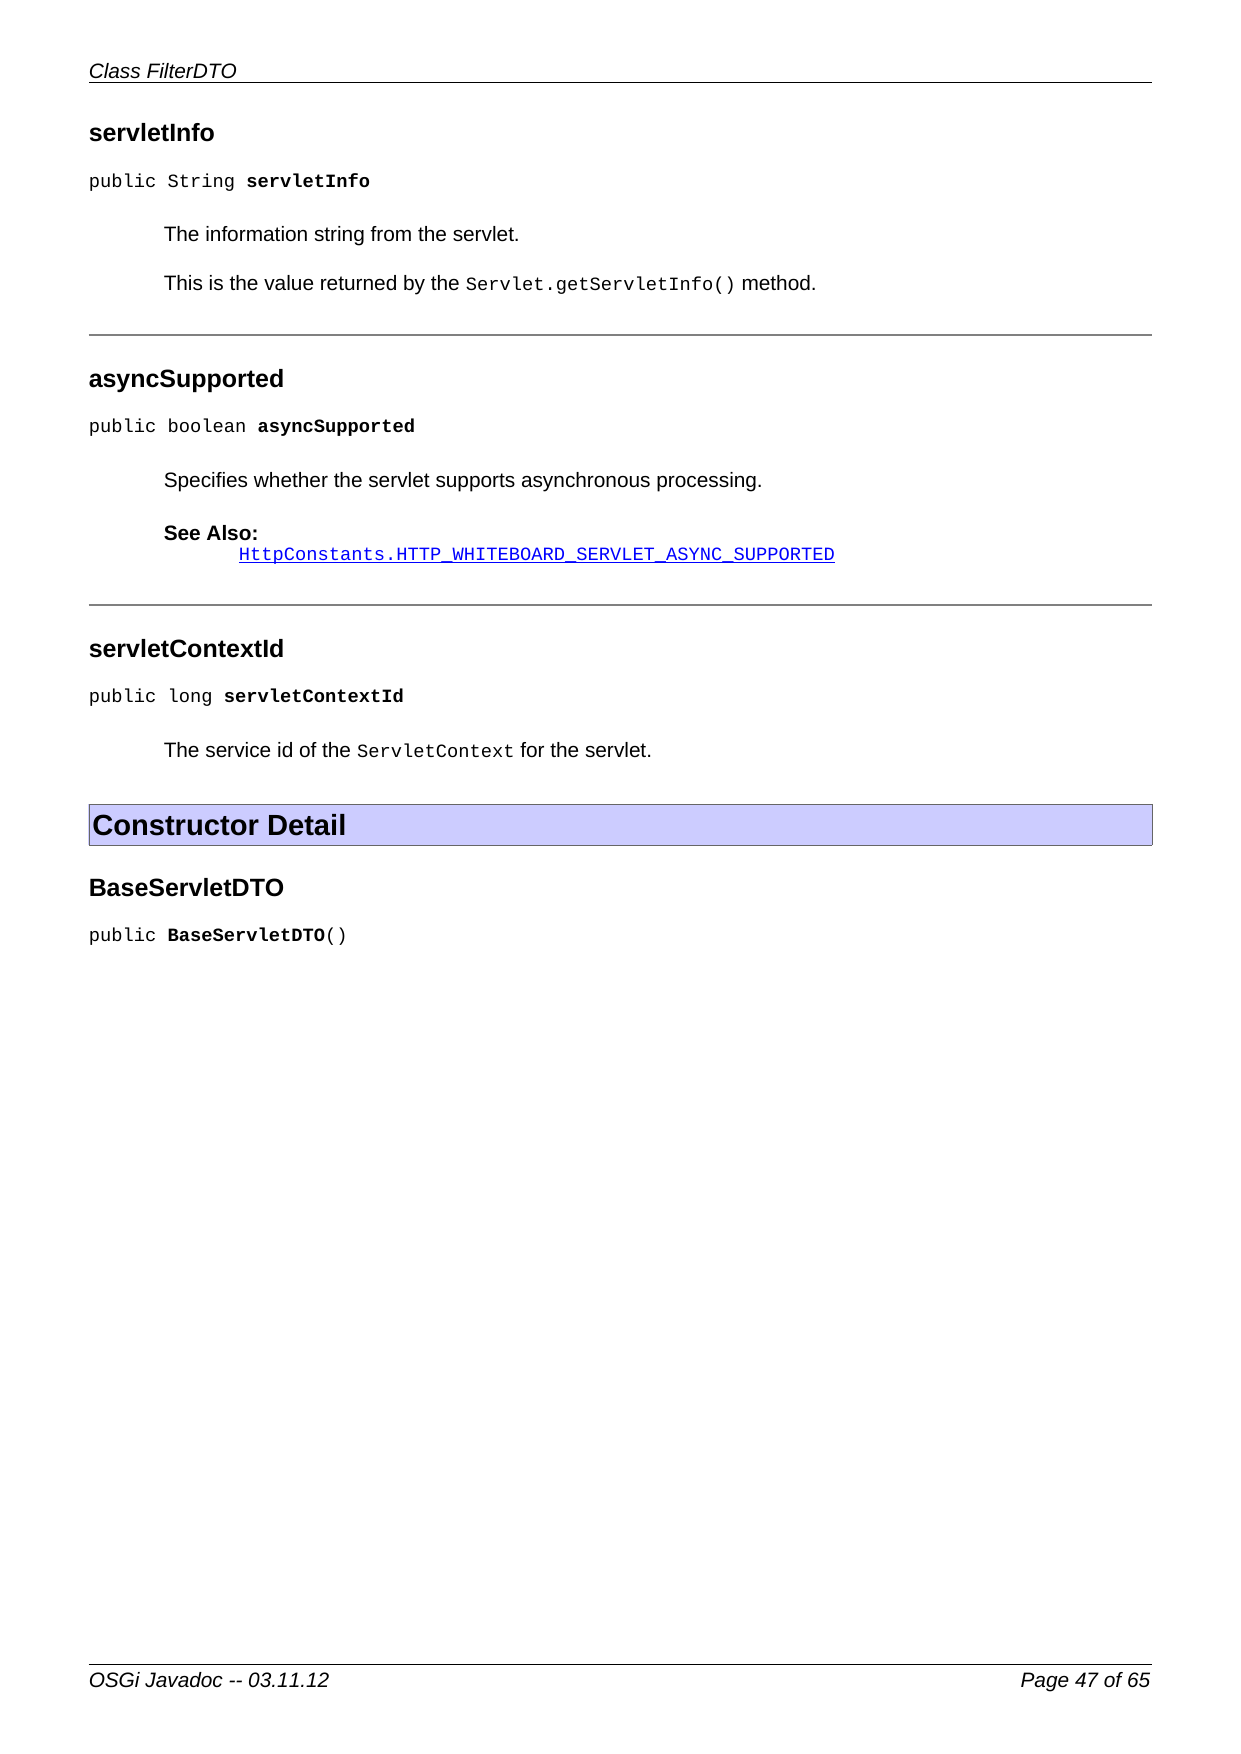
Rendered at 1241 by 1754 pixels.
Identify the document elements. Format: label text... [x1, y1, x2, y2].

text The information string from the servlet. [163, 222, 1152, 246]
subtitle asyncSupported [88, 364, 1152, 393]
text Specifies whether the servlet supports asynchronous processing. [163, 467, 1152, 491]
subtitle servletContextId [88, 634, 1152, 663]
text HttpConstants.HTTP_WHITEBOARD_SERVLET_ASYNC_SUPPORTED [238, 544, 1152, 566]
text public long servletContextId [88, 687, 1152, 708]
text public String servletInfo [88, 171, 1152, 193]
text See Also: [163, 521, 1152, 544]
subtitle Constructor Detail [90, 805, 1152, 845]
text The service id of the ServletContext for the servlet. [163, 737, 1152, 763]
subtitle servletInfo [88, 118, 1152, 147]
subtitle BaseServletDTO [88, 873, 1152, 902]
text public BaseServletDTO() [88, 926, 1152, 947]
text public boolean asyncSupported [88, 417, 1152, 438]
text This is the value returned by the Servlet.getServletInfo() method. [163, 271, 1152, 296]
